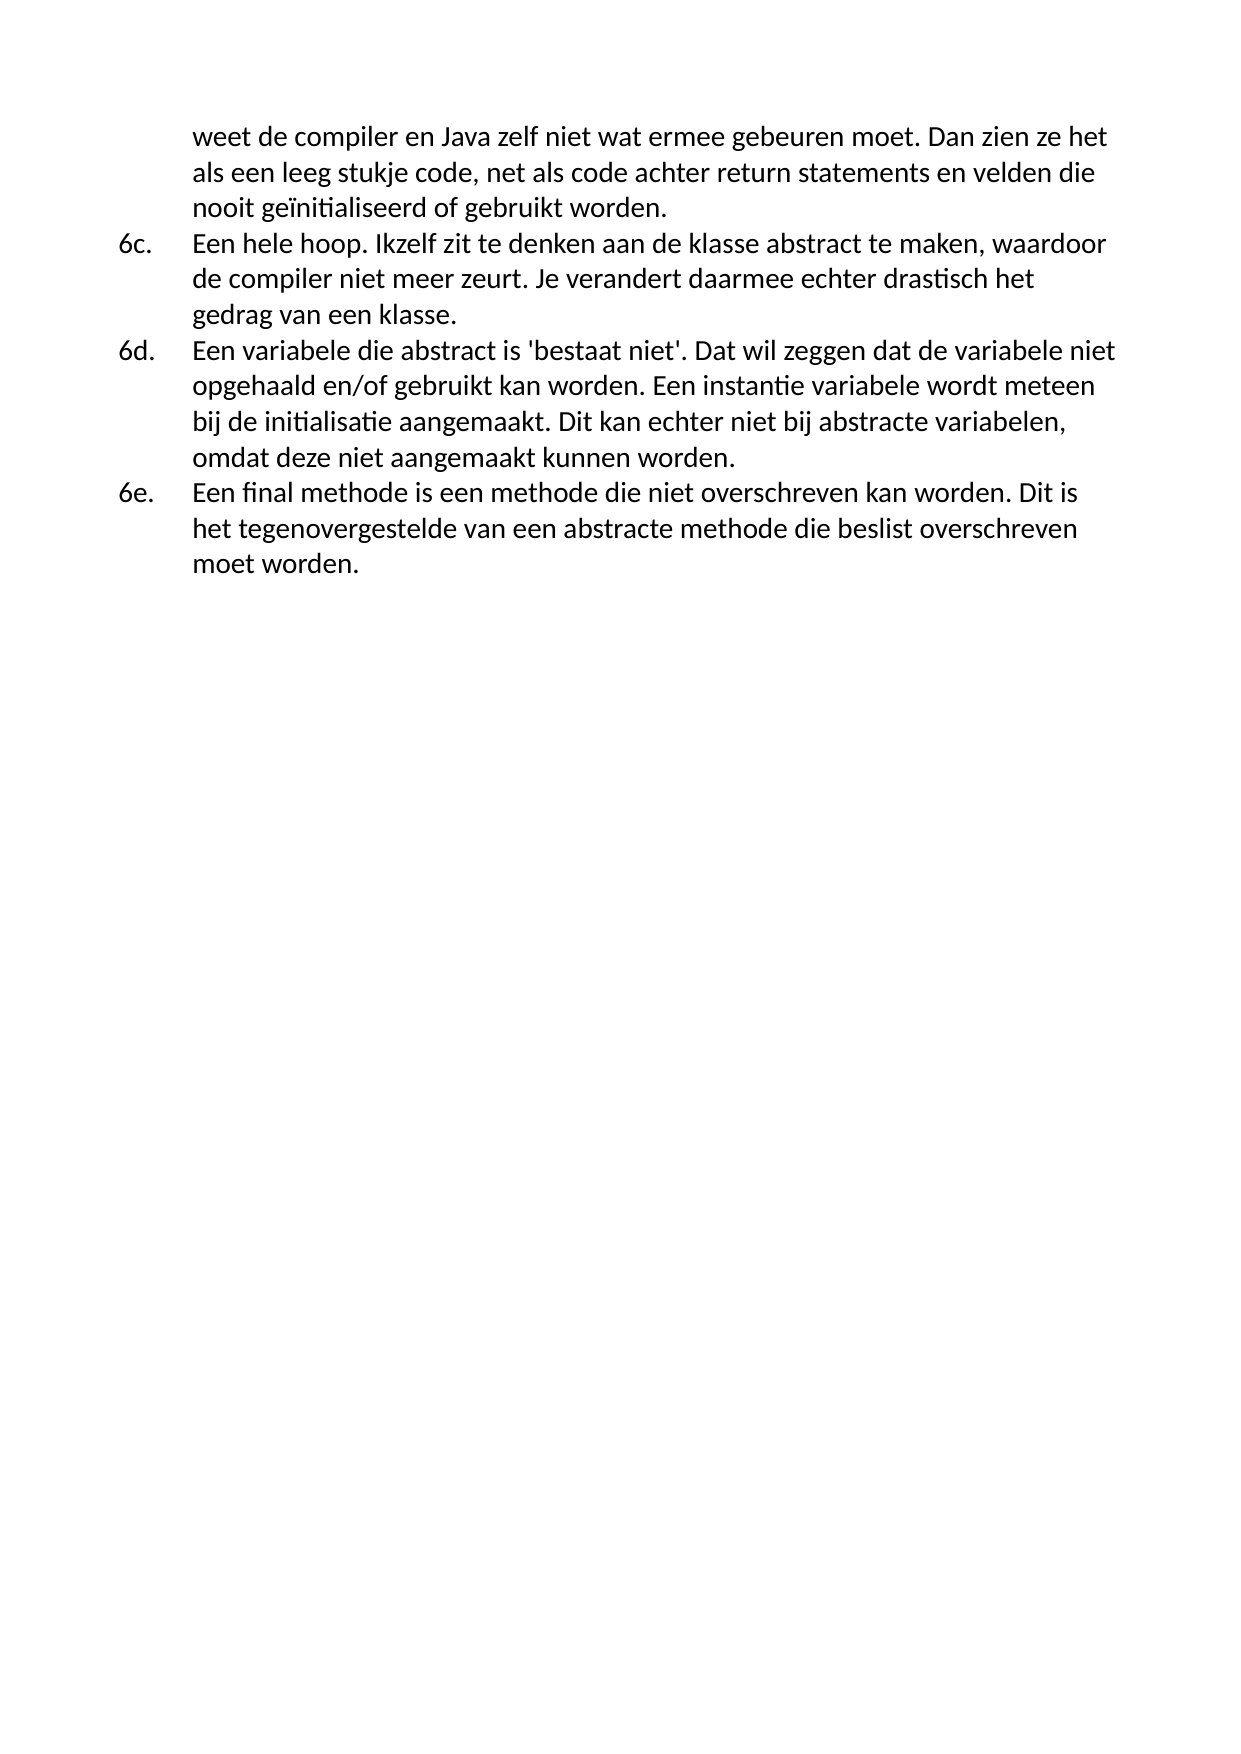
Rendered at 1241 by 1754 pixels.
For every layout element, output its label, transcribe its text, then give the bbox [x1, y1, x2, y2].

text weet de compiler en Java zelf niet wat ermee gebeuren moet. Dan zien ze het als een leeg stukje code, net als code achter return statements en velden die nooit geïnitialiseerd of gebruikt worden. [118, 118, 1122, 225]
text 6c. Een hele hoop. Ikzelf zit te denken aan de klasse abstract te maken, waardoor de compiler niet meer zeurt. Je verandert daarmee echter drastisch het gedrag van een klasse. [118, 225, 1122, 332]
text 6d. Een variabele die abstract is 'bestaat niet'. Dat wil zeggen dat de variabele niet opgehaald en/of gebruikt kan worden. Een instantie variabele wordt meteen bij de initialisatie aangemaakt. Dit kan echter niet bij abstracte variabelen, omdat deze niet aangemaakt kunnen worden. [118, 332, 1122, 474]
text 6e. Een final methode is een methode die niet overschreven kan worden. Dit is het tegenovergestelde van een abstracte methode die beslist overschreven moet worden. [118, 474, 1122, 581]
